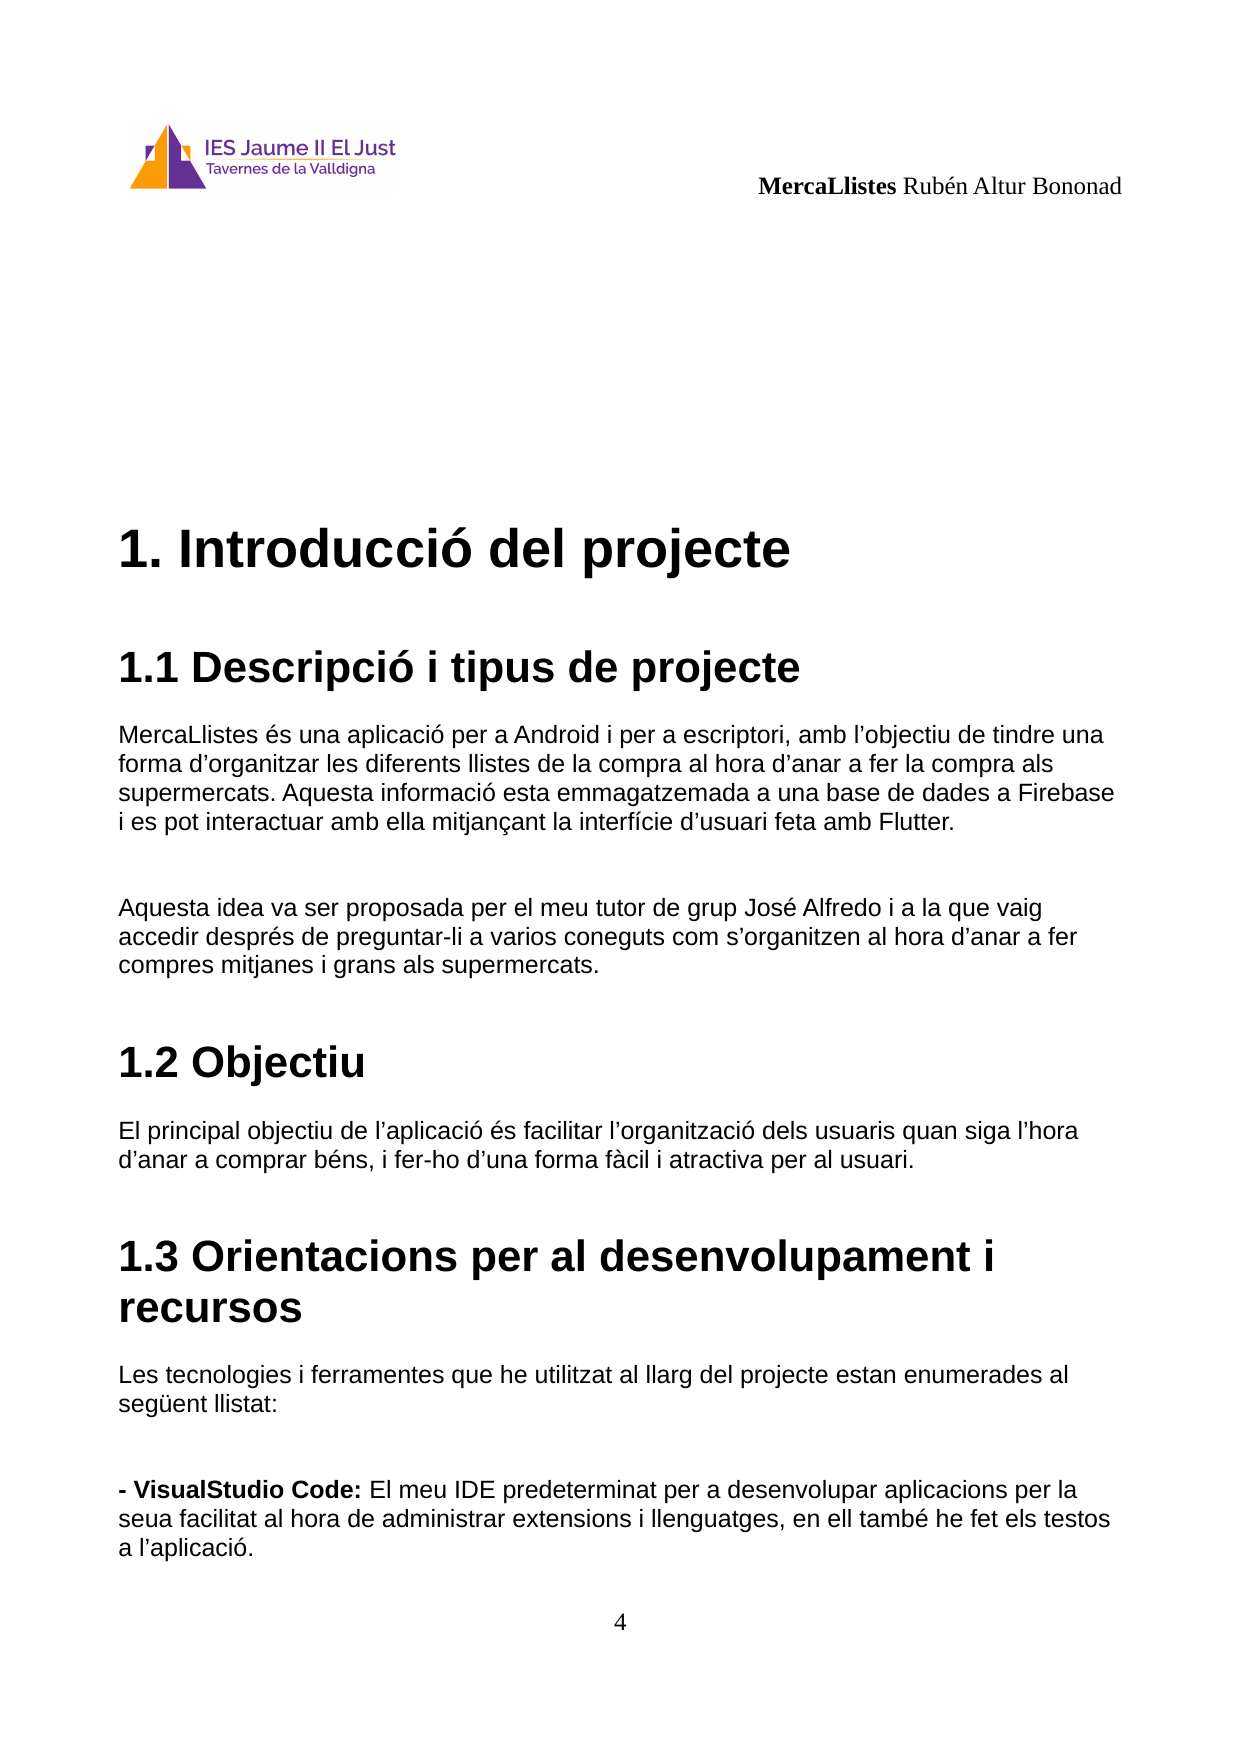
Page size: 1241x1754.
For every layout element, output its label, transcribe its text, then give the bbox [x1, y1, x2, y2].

text 1. Introducció del projecte [118, 517, 1122, 579]
text Aquesta idea va ser proposada per el meu tutor de grup José Alfredo i a la que vaig accedir després de preguntar-li a varios coneguts com s’organitzen al hora d’anar a fer compres mitjanes i grans als supermercats. [118, 893, 1122, 979]
text MercaLlistes és una aplicació per a Android i per a escriptori, amb l’objectiu de tindre una forma d’organitzar les diferents llistes de la compra al hora d’anar a fer la compra als supermercats. Aquesta informació esta emmagatzemada a una base de dades a Firebase i es pot interactuar amb ella mitjançant la interfície d’usuari feta amb Flutter. [118, 721, 1122, 836]
picture [126, 118, 396, 195]
text Les tecnologies i ferramentes que he utilitzat al llarg del projecte estan enumerades al següent llistat: [118, 1360, 1122, 1418]
text 1.2 Objectiu [118, 1037, 1122, 1087]
text 1.1 Descripció i tipus de projecte [118, 641, 1122, 692]
text - VisualStudio Code: El meu IDE predeterminat per a desenvolupar aplicacions per la seua facilitat al hora de administrar extensions i llenguatges, en ell també he fet els testos a l’aplicació. [118, 1475, 1122, 1561]
text El principal objectiu de l’aplicació és facilitar l’organització dels usuaris quan siga l’hora d’anar a comprar béns, i fer-ho d’una forma fàcil i atractiva per al usuari. [118, 1116, 1122, 1173]
text 1.3 Orientacions per al desenvolupament i recursos [118, 1231, 1122, 1331]
